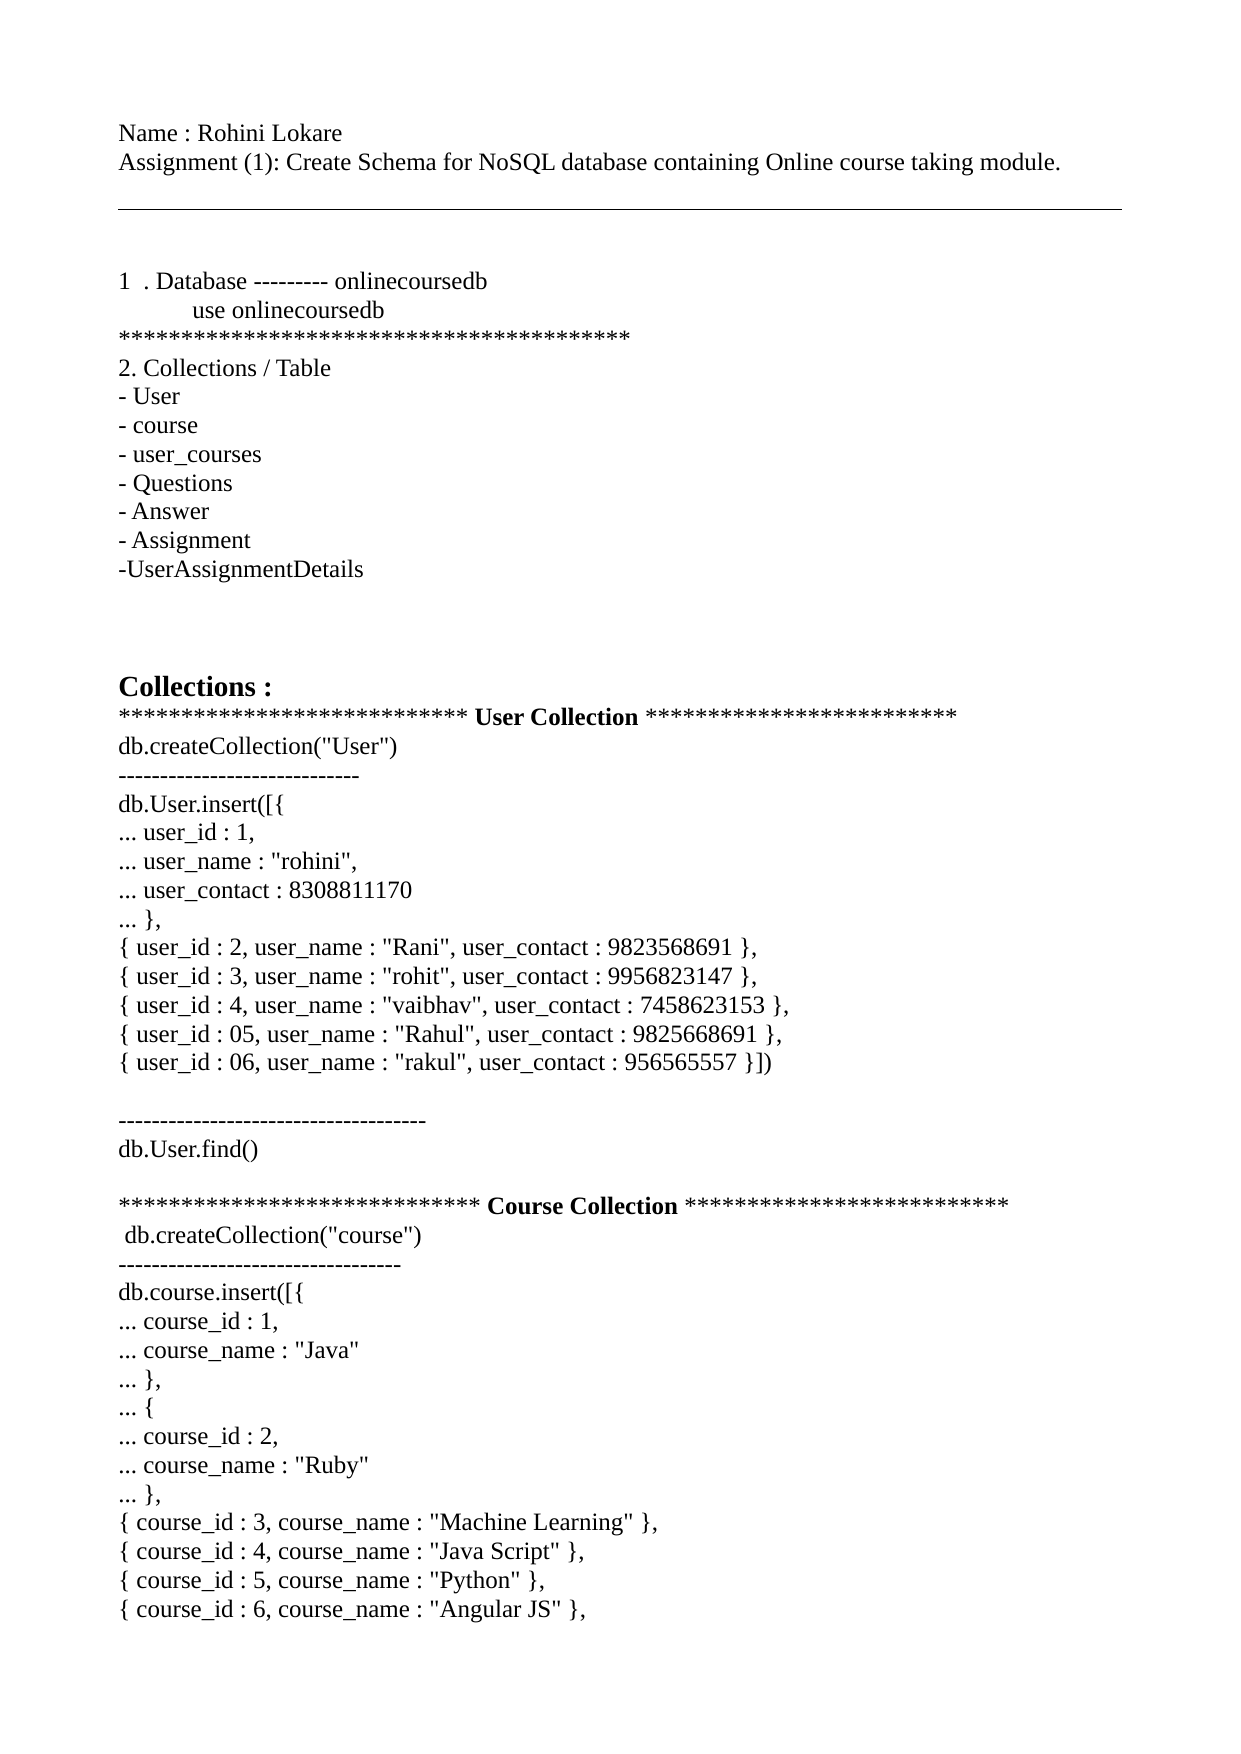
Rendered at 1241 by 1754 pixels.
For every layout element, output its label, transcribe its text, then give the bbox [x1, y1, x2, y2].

text { user_id : 4, user_name : "vaibhav", user_contact : 7458623153 }, [118, 990, 1122, 1019]
text { course_id : 5, course_name : "Python" }, [118, 1565, 1122, 1594]
text 2. Collections / Table [118, 353, 1122, 381]
text - user_courses [118, 439, 1122, 468]
text - User [118, 381, 1122, 410]
text - Questions [118, 468, 1122, 496]
text ---------------------------------- [118, 1249, 1122, 1277]
text ... user_id : 1, [118, 817, 1122, 846]
text - course [118, 410, 1122, 439]
text ... }, [118, 904, 1122, 932]
text db.course.insert([{ [118, 1277, 1122, 1306]
text { user_id : 05, user_name : "Rahul", user_contact : 9825668691 }, [118, 1019, 1122, 1047]
text ... }, [118, 1364, 1122, 1392]
text ... { [118, 1392, 1122, 1421]
text ... course_name : "Ruby" [118, 1450, 1122, 1479]
text db.createCollection("course") [118, 1220, 1122, 1249]
text ------------------------------------- [118, 1105, 1122, 1134]
text db.User.find() [118, 1134, 1122, 1162]
text ***************************************** [118, 324, 1122, 353]
text - Answer [118, 496, 1122, 525]
text - Assignment [118, 525, 1122, 554]
text use onlinecoursedb [118, 295, 1122, 324]
text ... user_contact : 8308811170 [118, 875, 1122, 904]
text { course_id : 3, course_name : "Machine Learning" }, [118, 1507, 1122, 1536]
text ***************************** Course Collection ************************** [118, 1191, 1122, 1220]
text { course_id : 6, course_name : "Angular JS" }, [118, 1594, 1122, 1622]
text **************************** User Collection ************************* [118, 702, 1122, 731]
text ... course_name : "Java" [118, 1335, 1122, 1364]
text -UserAssignmentDetails [118, 554, 1122, 583]
text ... course_id : 1, [118, 1306, 1122, 1335]
text ... }, [118, 1479, 1122, 1507]
text ... user_name : "rohini", [118, 846, 1122, 875]
text { user_id : 2, user_name : "Rani", user_contact : 9823568691 }, [118, 932, 1122, 961]
text db.User.insert([{ [118, 789, 1122, 817]
text ----------------------------- [118, 760, 1122, 789]
text Name : Rohini Lokare [118, 118, 1122, 147]
text Collections : [118, 669, 1122, 702]
text 1 . Database --------- onlinecoursedb [118, 266, 1122, 295]
text db.createCollection("User") [118, 731, 1122, 760]
text { user_id : 06, user_name : "rakul", user_contact : 956565557 }]) [118, 1047, 1122, 1076]
text { course_id : 4, course_name : "Java Script" }, [118, 1536, 1122, 1565]
text ... course_id : 2, [118, 1421, 1122, 1450]
text Assignment (1): Create Schema for NoSQL database containing Online course taking module. [118, 147, 1122, 176]
text { user_id : 3, user_name : "rohit", user_contact : 9956823147 }, [118, 961, 1122, 990]
